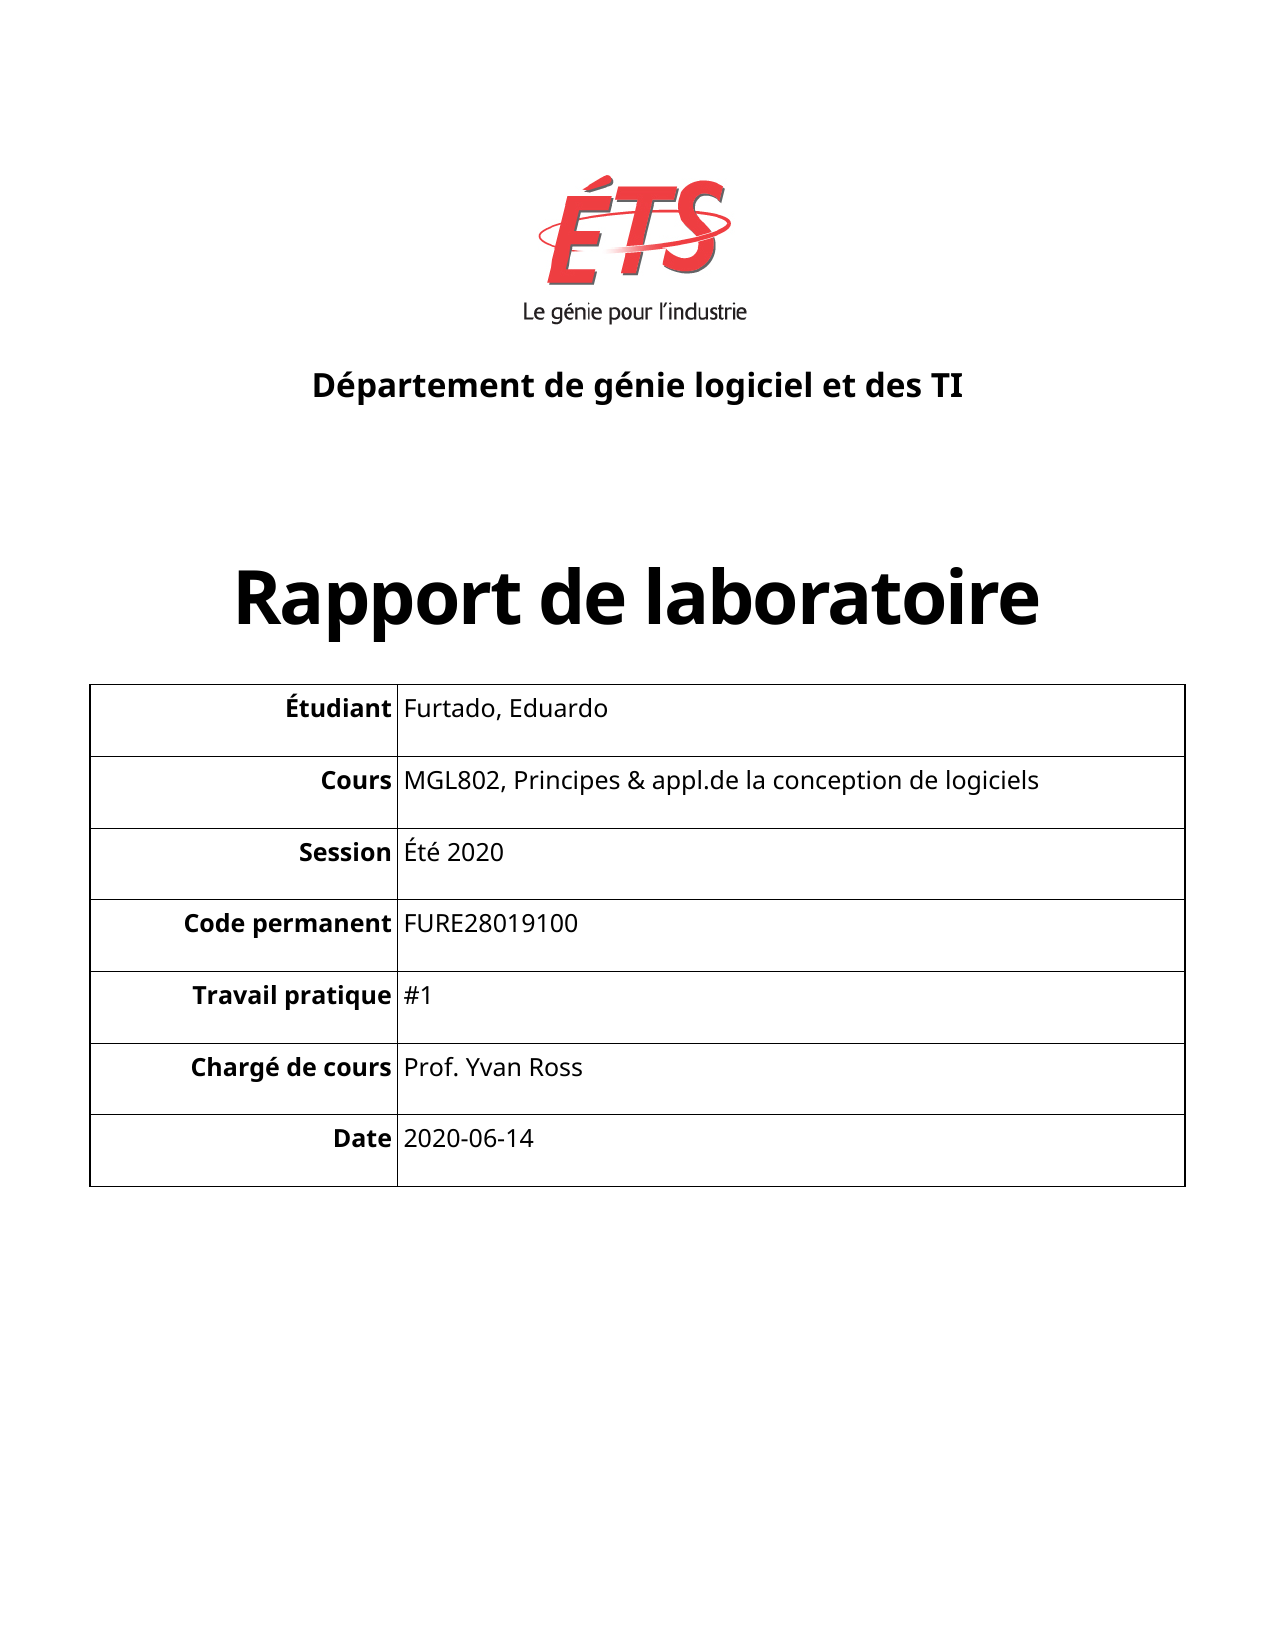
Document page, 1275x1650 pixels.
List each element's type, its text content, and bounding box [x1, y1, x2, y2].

table_cell #1 [398, 972, 1184, 1043]
table_header Furtado, Eduardo [398, 685, 1184, 756]
table_cell Cours [91, 757, 397, 828]
table_cell Été 2020 [398, 829, 1184, 899]
text Département de génie logiciel et des TI [90, 362, 1185, 407]
table_header Étudiant [91, 685, 397, 756]
table_cell Chargé de cours [91, 1044, 397, 1114]
table_cell FURE28019100 [398, 900, 1184, 971]
table_cell 2020-06-14 [398, 1115, 1184, 1186]
table_cell Code permanent [91, 900, 397, 971]
table_cell Session [91, 829, 397, 899]
table_cell Date [91, 1115, 397, 1186]
table_cell Travail pratique [91, 972, 397, 1043]
table_cell Prof. Yvan Ross [398, 1044, 1184, 1114]
title Rapport de laboratoire [90, 544, 1185, 647]
table_cell MGL802, Principes & appl.de la conception de logiciels [398, 757, 1184, 828]
